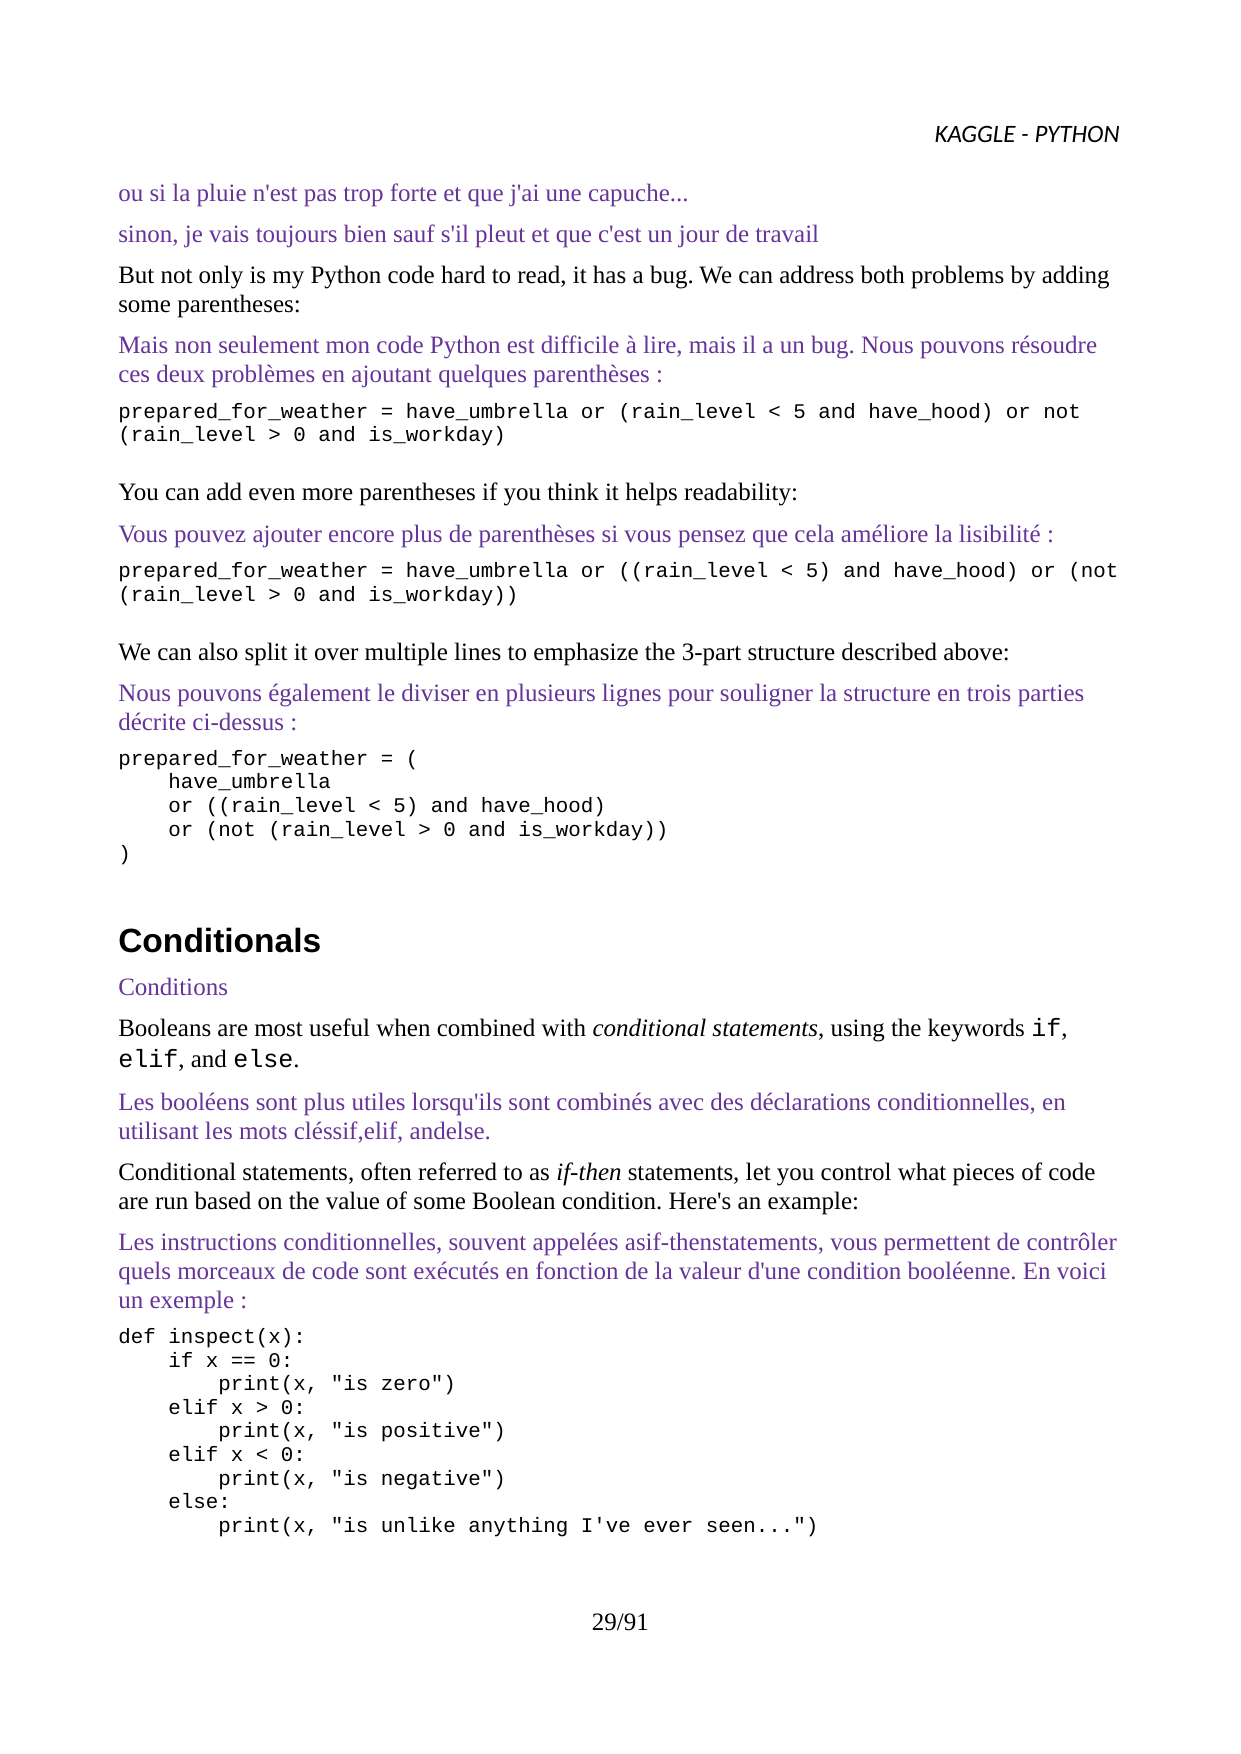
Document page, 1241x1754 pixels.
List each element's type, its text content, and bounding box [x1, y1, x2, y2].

text or ((rain_level < 5) and have_hood) [118, 795, 1122, 819]
text if x == 0: [118, 1349, 1122, 1373]
text prepared_for_weather = have_umbrella or (rain_level < 5 and have_hood) or not (rain_level > 0 and is_workday) [118, 401, 1122, 448]
text print(x, "is unlike anything I've ever seen...") [118, 1515, 1122, 1539]
text ) [118, 842, 1122, 866]
text else: [118, 1491, 1122, 1515]
text Nous pouvons également le diviser en plusieurs lignes pour souligner la structure en trois parties décrite ci-dessus : [118, 678, 1122, 735]
text Les instructions conditionnelles, souvent appelées asif-thenstatements, vous permettent de contrôler quels morceaux de code sont exécutés en fonction de la valeur d'une condition booléenne. En voici un exemple : [118, 1227, 1122, 1313]
text Booleans are most useful when combined with conditional statements, using the keywords if, elif, and else. [118, 1013, 1122, 1075]
text Mais non seulement mon code Python est difficile à lire, mais il a un bug. Nous pouvons résoudre ces deux problèmes en ajoutant quelques parenthèses : [118, 331, 1122, 388]
subtitle Conditionals [118, 921, 1122, 959]
text Conditional statements, often referred to as if-then statements, let you control what pieces of code are run based on the value of some Boolean condition. Here's an example: [118, 1157, 1122, 1215]
text We can also split it over multiple lines to emphasize the 3-part structure described above: [118, 637, 1122, 665]
text Conditions [118, 972, 1122, 1001]
text You can add even more parentheses if you think it helps readability: [118, 477, 1122, 506]
text elif x < 0: [118, 1444, 1122, 1468]
text print(x, "is positive") [118, 1421, 1122, 1444]
text ou si la pluie n'est pas trop forte et que j'ai une capuche... [118, 178, 1122, 207]
text have_umbrella [118, 772, 1122, 795]
text print(x, "is negative") [118, 1468, 1122, 1491]
text sinon, je vais toujours bien sauf s'il pleut et que c'est un jour de travail [118, 219, 1122, 248]
text prepared_for_weather = ( [118, 748, 1122, 772]
text Vous pouvez ajouter encore plus de parenthèses si vous pensez que cela améliore la lisibilité : [118, 519, 1122, 547]
text print(x, "is zero") [118, 1373, 1122, 1397]
text But not only is my Python code hard to read, it has a bug. We can address both problems by adding some parentheses: [118, 261, 1122, 318]
text prepared_for_weather = have_umbrella or ((rain_level < 5) and have_hood) or (not (rain_level > 0 and is_workday)) [118, 560, 1122, 607]
text elif x > 0: [118, 1397, 1122, 1421]
text Les booléens sont plus utiles lorsqu'ils sont combinés avec des déclarations conditionnelles, en utilisant les mots cléssif,elif, andelse. [118, 1087, 1122, 1145]
text or (not (rain_level > 0 and is_workday)) [118, 819, 1122, 842]
text def inspect(x): [118, 1326, 1122, 1349]
